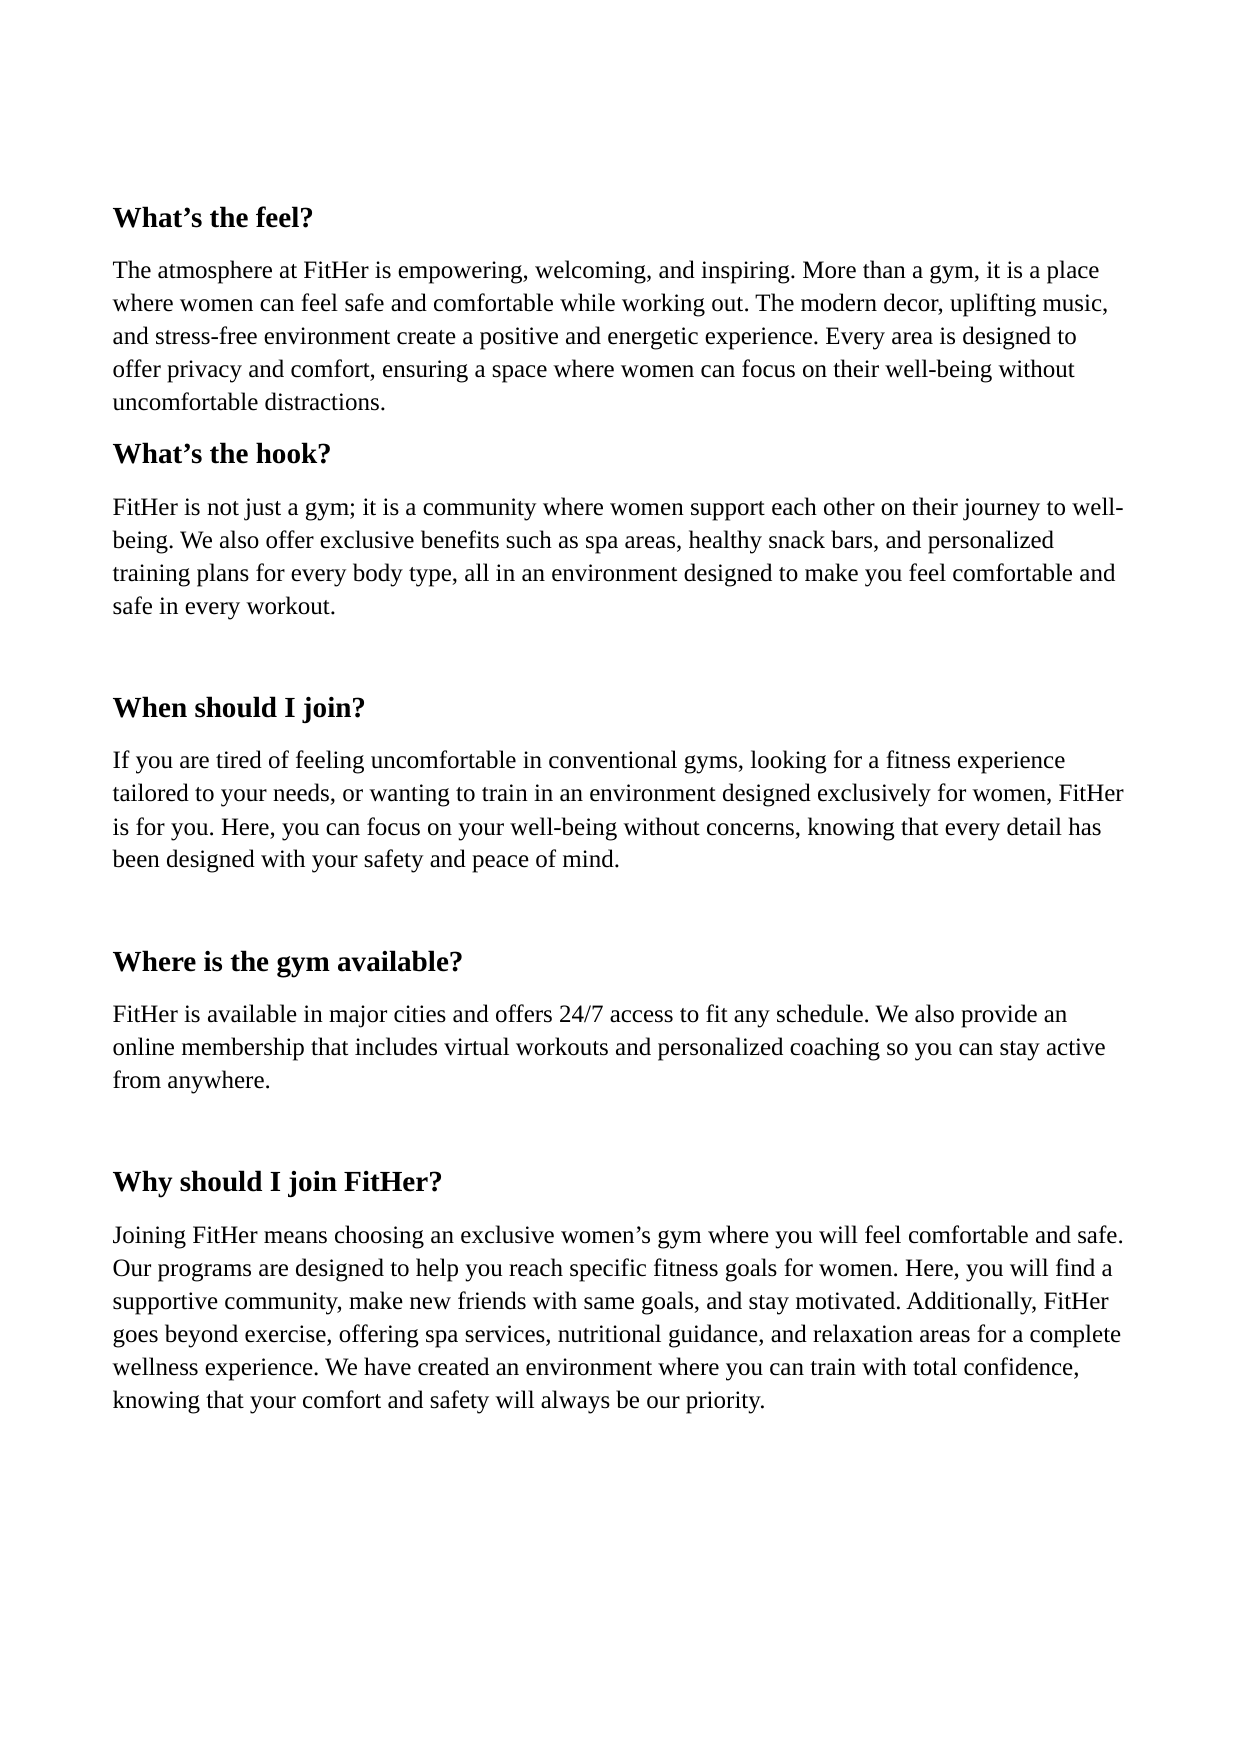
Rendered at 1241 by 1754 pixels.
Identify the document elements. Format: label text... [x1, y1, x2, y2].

text What’s the feel? [112, 200, 1128, 233]
text What’s the hook? [112, 437, 1128, 470]
text FitHer is available in major cities and offers 24/7 access to fit any schedule. We also provide an online membership that includes virtual workouts and personalized coaching so you can stay active from anywhere. [112, 999, 1128, 1094]
text FitHer is not just a gym; it is a community where women support each other on their journey to well-being. We also offer exclusive benefits such as spa areas, healthy snack bars, and personalized training plans for every body type, all in an environment designed to make you feel comfortable and safe in every workout. [112, 492, 1128, 620]
text When should I join? [112, 690, 1128, 724]
text Joining FitHer means choosing an exclusive women’s gym where you will feel comfortable and safe. Our programs are designed to help you reach specific fitness goals for women. Here, you will find a supportive community, make new friends with same goals, and stay motivated. Additionally, FitHer goes beyond exercise, offering spa services, nutritional guidance, and relaxation areas for a complete wellness experience. We have created an environment where you can train with total confidence, knowing that your comfort and safety will always be our priority. [112, 1220, 1128, 1414]
text The atmosphere at FitHer is empowering, welcoming, and inspiring. More than a gym, it is a place where women can feel safe and comfortable while working out. The modern decor, uplifting music, and stress-free environment create a positive and energetic experience. Every area is designed to offer privacy and comfort, ensuring a space where women can focus on their well-being without uncomfortable distractions. [112, 255, 1128, 416]
text Why should I join FitHer? [112, 1164, 1128, 1198]
text If you are tired of feeling uncomfortable in conventional gyms, looking for a fitness experience tailored to your needs, or wanting to train in an environment designed exclusively for women, FitHer is for you. Here, you can focus on your well-being without concerns, knowing that every detail has been designed with your safety and peace of mind. [112, 746, 1128, 873]
text Where is the gym available? [112, 944, 1128, 977]
